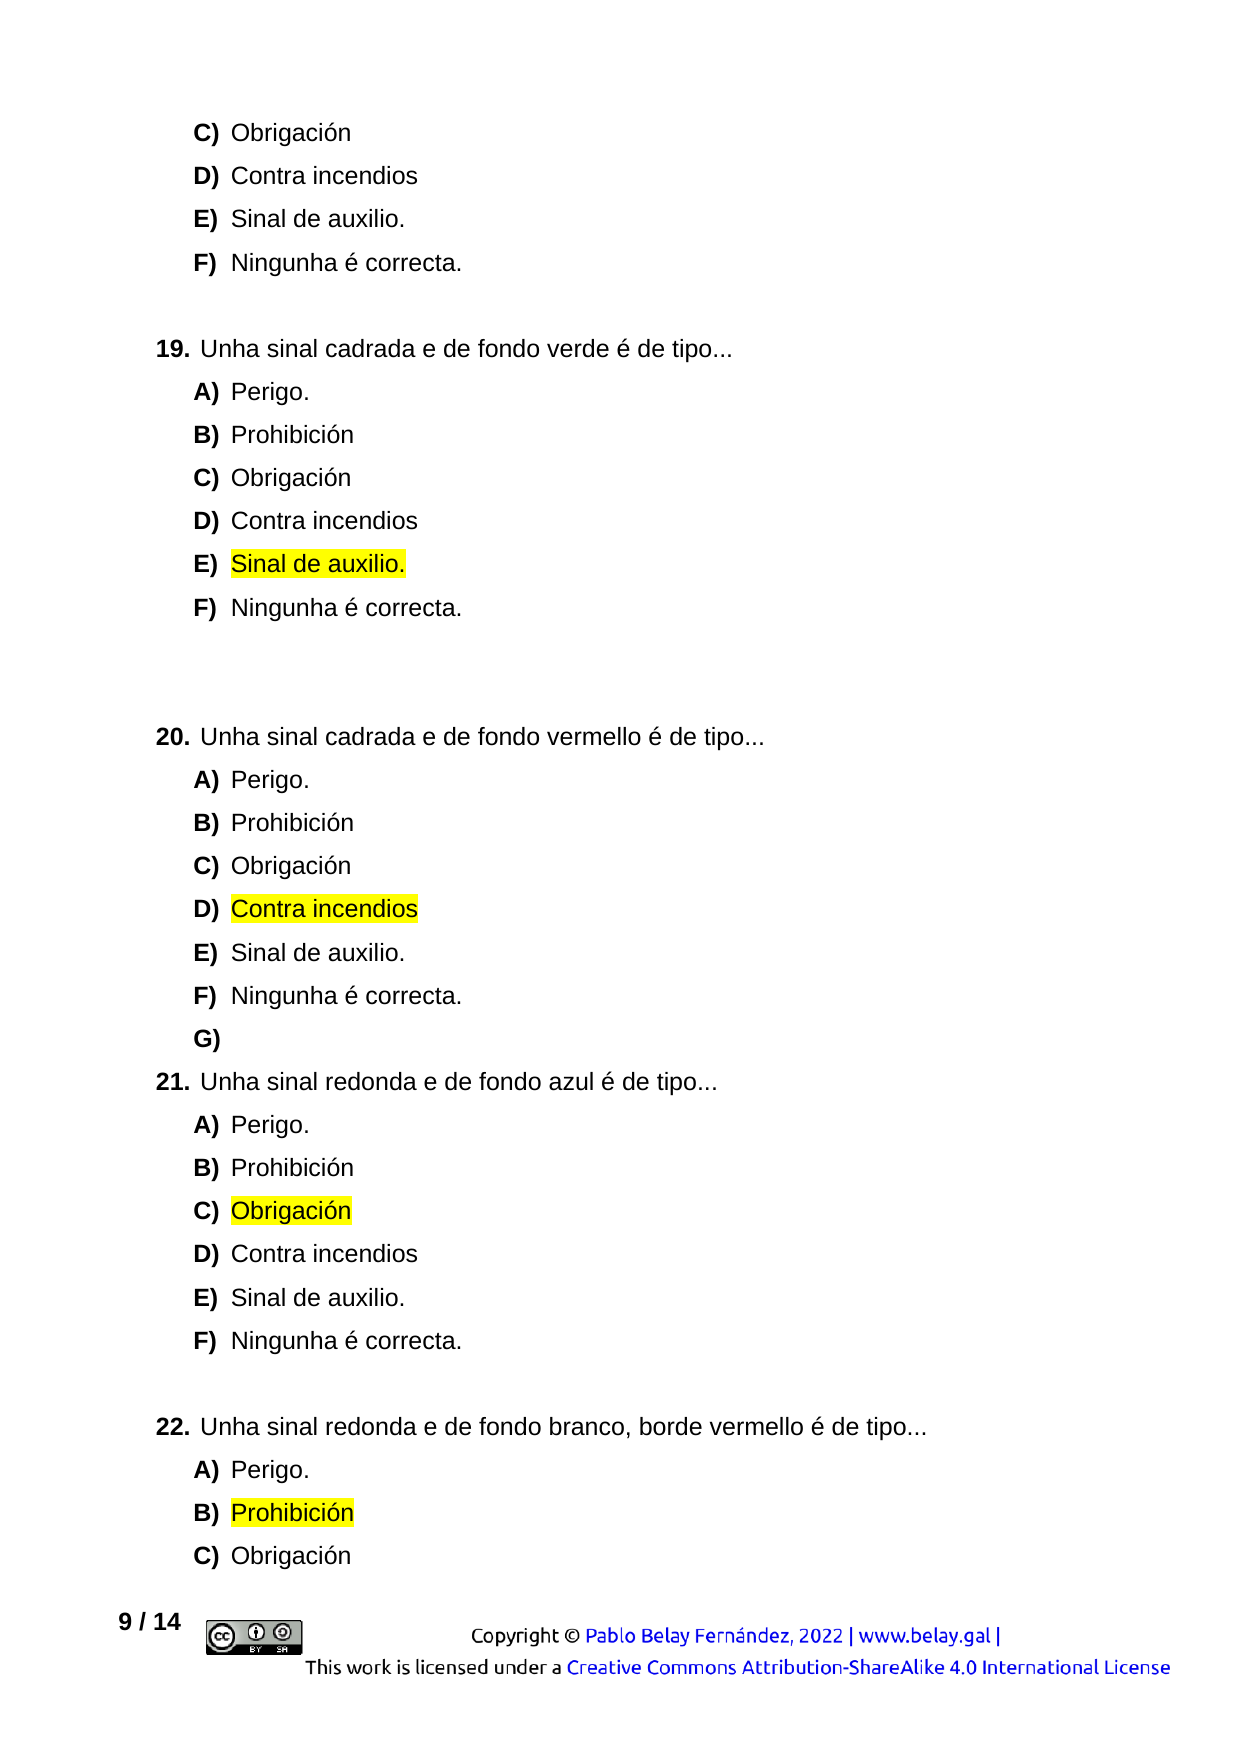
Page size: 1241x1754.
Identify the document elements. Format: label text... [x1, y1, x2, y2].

list Ningunha é correcta. [193, 247, 1122, 276]
list Ningunha é correcta. [193, 1326, 1122, 1354]
list Sinal de auxilio. [193, 937, 1122, 966]
list Sinal de auxilio. [193, 1282, 1122, 1311]
list Contra incendios [193, 1239, 1122, 1268]
picture [200, 1604, 1205, 1690]
list Perigo. [193, 1455, 1122, 1484]
list Prohibición [193, 808, 1122, 837]
list Unha sinal cadrada e de fondo vermello é de tipo... [156, 722, 1122, 751]
list Unha sinal redonda e de fondo azul é de tipo... [156, 1067, 1122, 1096]
list Perigo. [193, 377, 1122, 406]
list Ningunha é correcta. [193, 981, 1122, 1009]
list Unha sinal redonda e de fondo branco, borde vermello é de tipo... [156, 1412, 1122, 1441]
list Prohibición [193, 420, 1122, 449]
list Perigo. [193, 765, 1122, 794]
list Perigo. [193, 1110, 1122, 1139]
list Sinal de auxilio. [193, 549, 1122, 578]
list Prohibición [193, 1153, 1122, 1182]
list Contra incendios [193, 894, 1122, 923]
list Unha sinal cadrada e de fondo verde é de tipo... [156, 334, 1122, 362]
list Obrigación [193, 463, 1122, 492]
list Contra incendios [193, 506, 1122, 535]
list Obrigación [193, 1541, 1122, 1570]
list Sinal de auxilio. [193, 204, 1122, 233]
list Obrigación [193, 851, 1122, 880]
list Contra incendios [193, 161, 1122, 190]
list Ningunha é correcta. [193, 592, 1122, 621]
list Prohibición [193, 1498, 1122, 1527]
list Obrigación [193, 1196, 1122, 1225]
list Obrigación [193, 118, 1122, 147]
